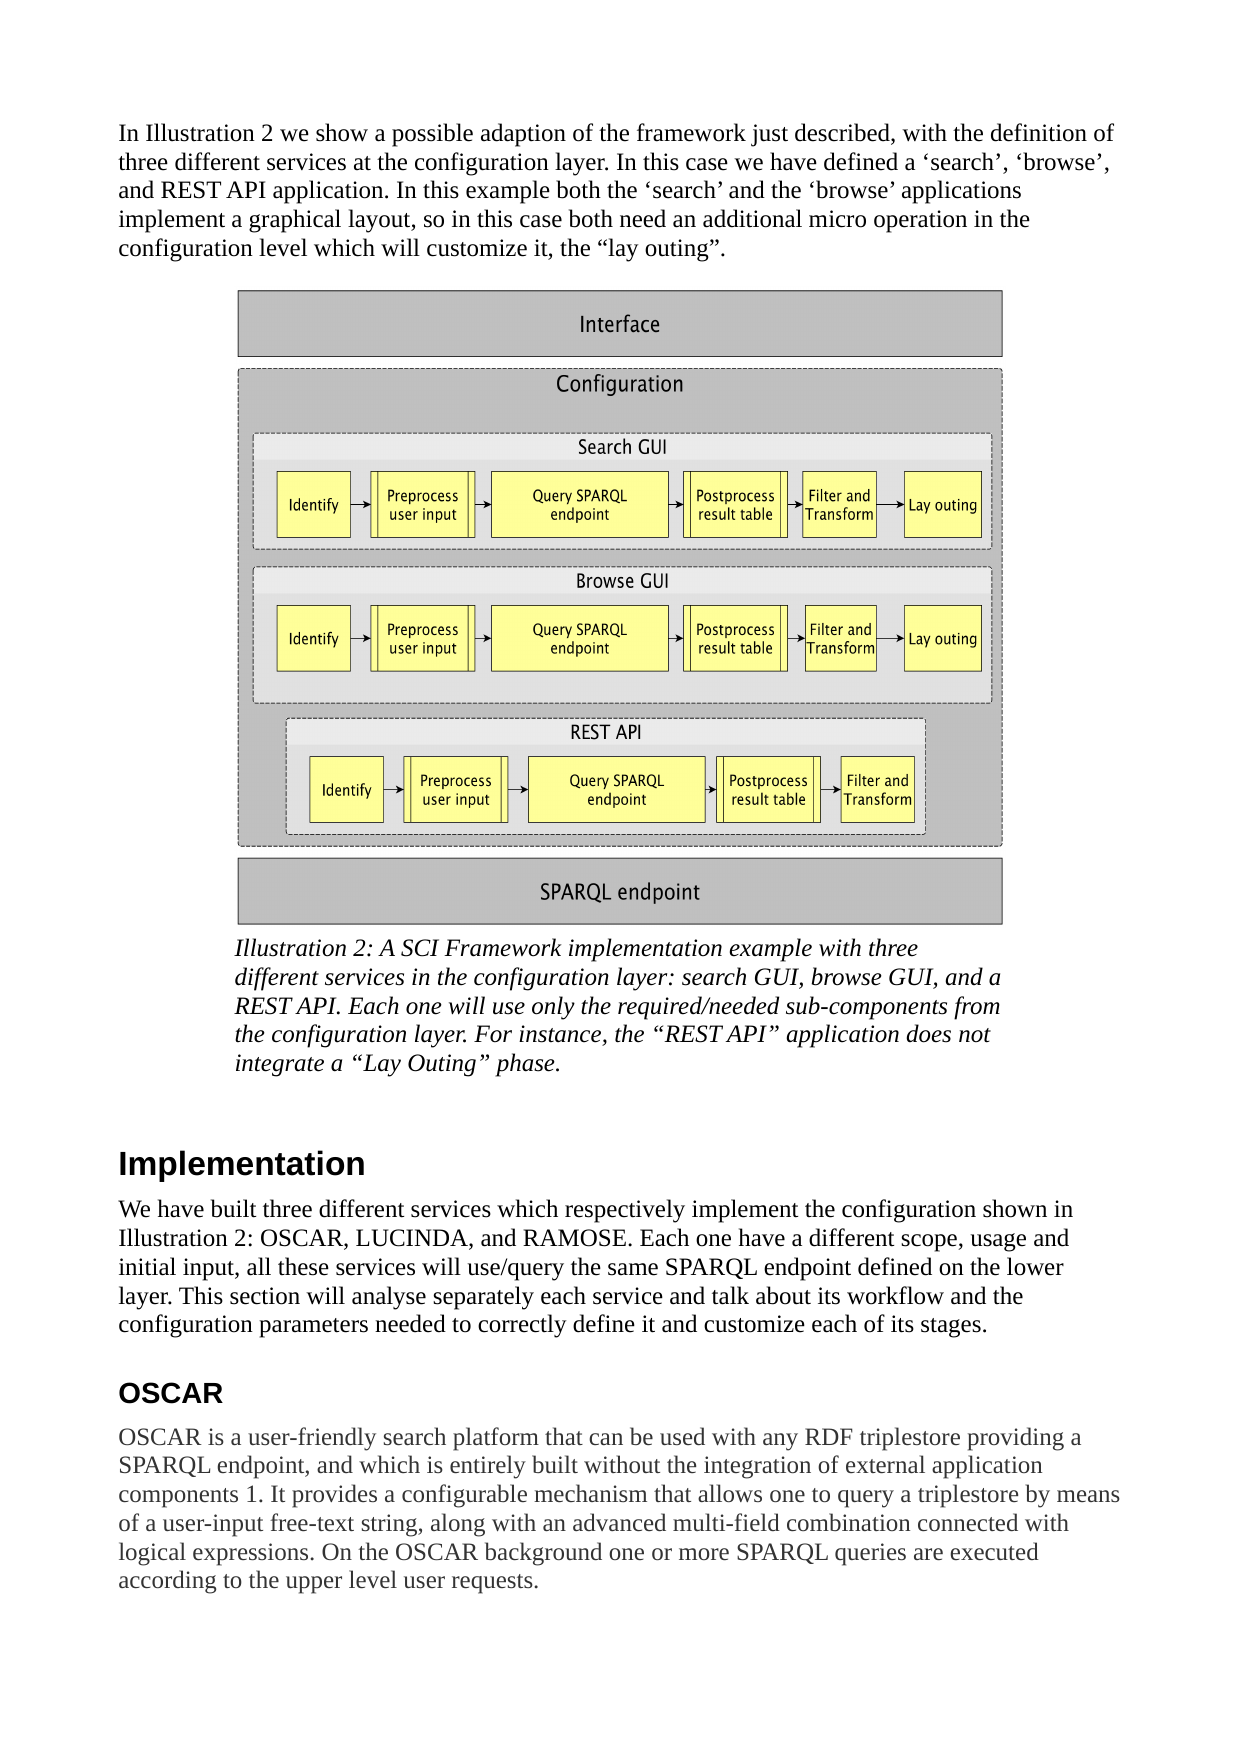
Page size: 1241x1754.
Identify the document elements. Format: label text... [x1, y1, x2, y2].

text Illustration 2: A SCI Framework implementation example with three different services in the configuration layer: search GUI, browse GUI, and a REST API. Each one will use only the required/needed sub-components from the configuration layer. For instance, the “REST API” application does not integrate a “Lay Outing” phase. [234, 928, 1006, 1077]
text OSCAR is a user-friendly search platform that can be used with any RDF triplestore providing a SPARQL endpoint, and which is entirely built without the integration of external application components 1. It provides a configurable mechanism that allows one to query a triplestore by means of a user-input free-text string, along with an advanced multi-field combination connected with logical expressions. On the OSCAR background one or more SPARQL queries are executed according to the upper level user requests. [118, 1422, 1122, 1594]
subtitle Implementation [118, 1143, 1122, 1182]
text In Illustration 2 we show a possible adaption of the framework just described, with the definition of three different services at the configuration layer. In this case we have defined a ‘search’, ‘browse’, and REST API application. In this example both the ‘search’ and the ‘browse’ applications implement a graphical layout, so in this case both need an additional micro operation in the configuration level which will customize it, the “lay outing”. [118, 118, 1122, 262]
subtitle OSCAR [118, 1376, 1122, 1409]
picture [234, 286, 1006, 928]
text We have built three different services which respectively implement the configuration shown in Illustration 2: OSCAR, LUCINDA, and RAMOSE. Each one have a different scope, usage and initial input, all these services will use/query the same SPARQL endpoint defined on the lower layer. This section will analyse separately each service and talk about its workflow and the configuration parameters needed to correctly define it and customize each of its stages. [118, 1194, 1122, 1338]
